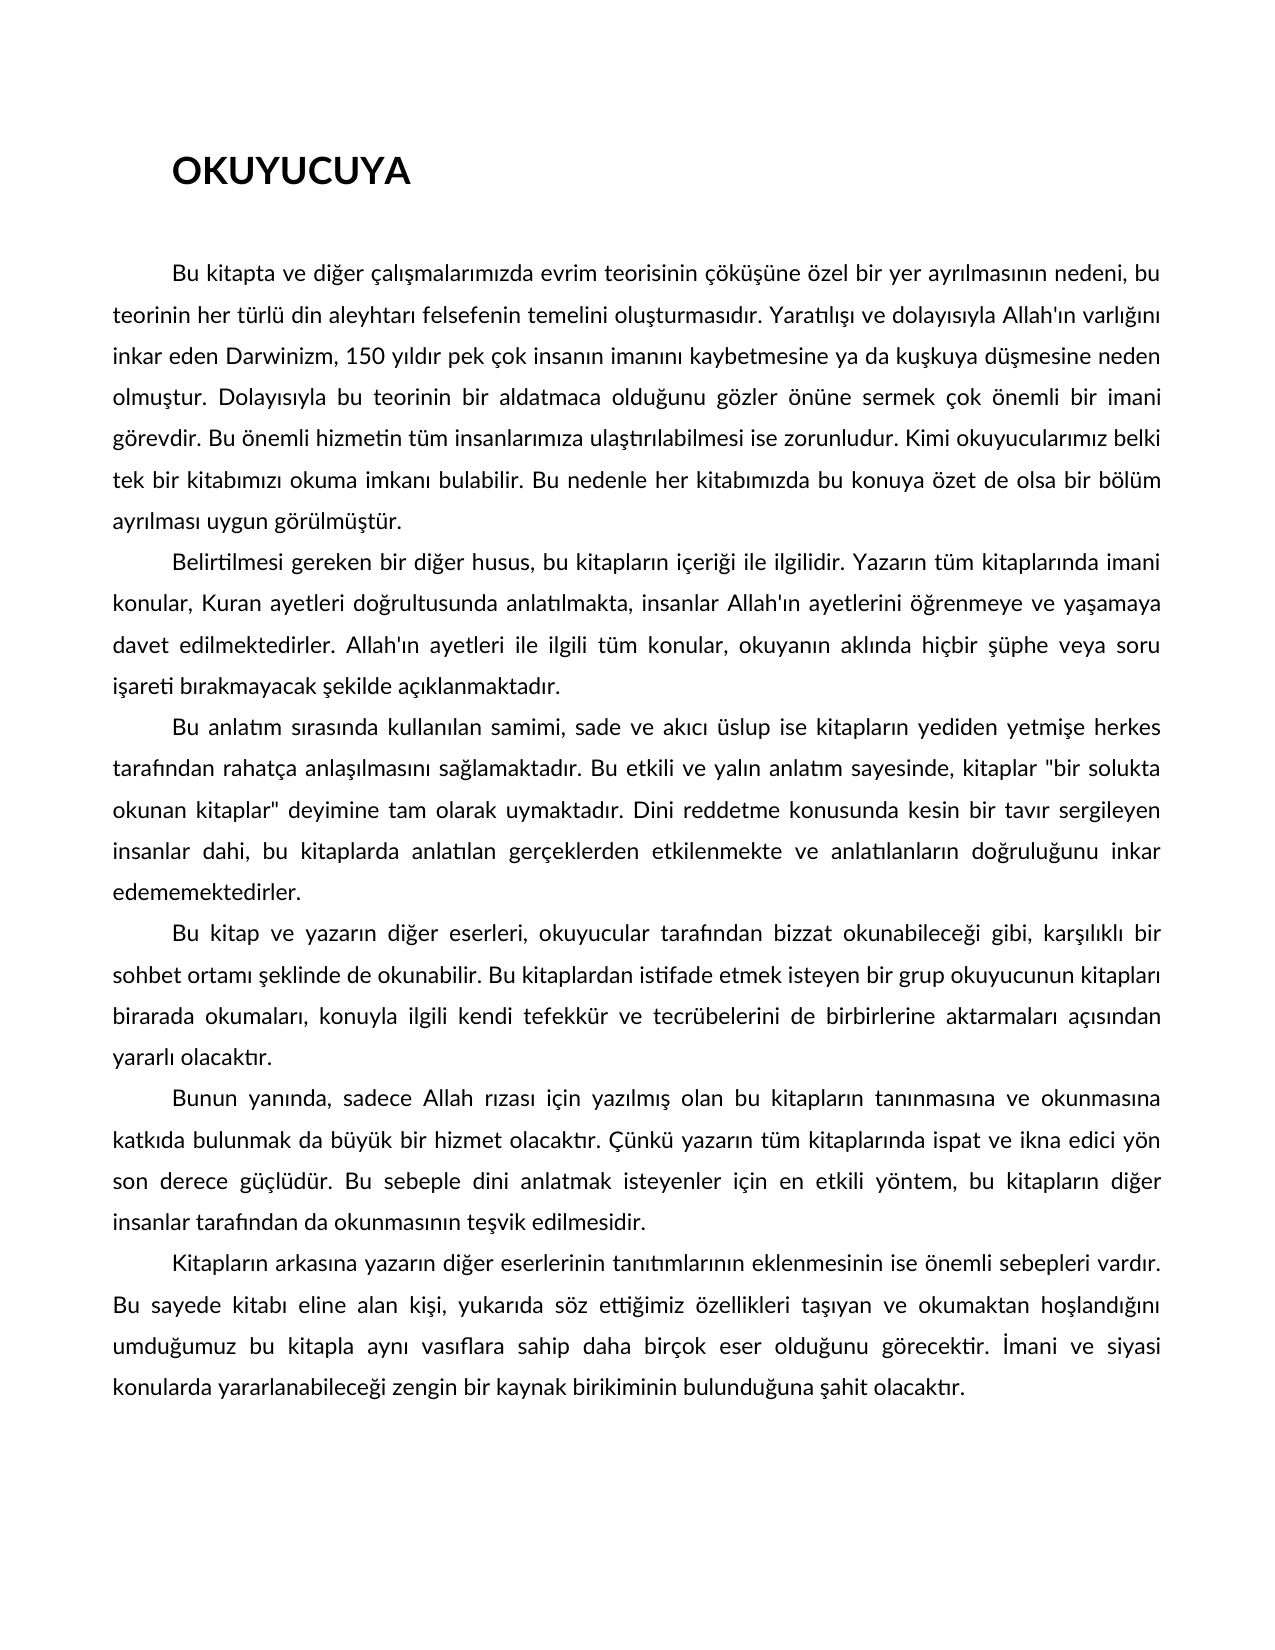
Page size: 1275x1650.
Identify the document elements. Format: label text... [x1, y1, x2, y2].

text Bu kitapta ve diğer çalışmalarımızda evrim teorisinin çöküşüne özel bir yer ayrılmasının nedeni, bu teorinin her türlü din aleyhtarı felsefenin temelini oluşturmasıdır. Yaratılışı ve dolayısıyla Allah'ın varlığını inkar eden Darwinizm, 150 yıldır pek çok insanın imanını kaybetmesine ya da kuşkuya düşmesine neden olmuştur. Dolayısıyla bu teorinin bir aldatmaca olduğunu gözler önüne sermek çok önemli bir imani görevdir. Bu önemli hizmetin tüm insanlarımıza ulaştırılabilmesi ise zorunludur. Kimi okuyucularımız belki tek bir kitabımızı okuma imkanı bulabilir. Bu nedenle her kitabımızda bu konuya özet de olsa bir bölüm ayrılması uygun görülmüştür. [112, 259, 1162, 534]
text Bu anlatım sırasında kullanılan samimi, sade ve akıcı üslup ise kitapların yediden yetmişe herkes tarafından rahatça anlaşılmasını sağlamaktadır. Bu etkili ve yalın anlatım sayesinde, kitaplar "bir solukta okunan kitaplar" deyimine tam olarak uymaktadır. Dini reddetme konusunda kesin bir tavır sergileyen insanlar dahi, bu kitaplarda anlatılan gerçeklerden etkilenmekte ve anlatılanların doğruluğunu inkar edememektedirler. [112, 713, 1162, 906]
text Belirtilmesi gereken bir diğer husus, bu kitapların içeriği ile ilgilidir. Yazarın tüm kitaplarında imani konular, Kuran ayetleri doğrultusunda anlatılmakta, insanlar Allah'ın ayetlerini öğrenmeye ve yaşamaya davet edilmektedirler. Allah'ın ayetleri ile ilgili tüm konular, okuyanın aklında hiçbir şüphe veya soru işareti bırakmayacak şekilde açıklanmaktadır. [112, 548, 1162, 699]
text Kitapların arkasına yazarın diğer eserlerinin tanıtımlarının eklenmesinin ise önemli sebepleri vardır. Bu sayede kitabı eline alan kişi, yukarıda söz ettiğimiz özellikleri taşıyan ve okumaktan hoşlandığını umduğumuz bu kitapla aynı vasıflara sahip daha birçok eser olduğunu görecektir. İmani ve siyasi konularda yararlanabileceği zengin bir kaynak birikiminin bulunduğuna şahit olacaktır. [112, 1249, 1162, 1401]
text OKUYUCUYA [112, 148, 1162, 193]
text Bu kitap ve yazarın diğer eserleri, okuyucular tarafından bizzat okunabileceği gibi, karşılıklı bir sohbet ortamı şeklinde de okunabilir. Bu kitaplardan istifade etmek isteyen bir grup okuyucunun kitapları birarada okumaları, konuyla ilgili kendi tefekkür ve tecrübelerini de birbirlerine aktarmaları açısından yararlı olacaktır. [112, 919, 1162, 1071]
text Bunun yanında, sadece Allah rızası için yazılmış olan bu kitapların tanınmasına ve okunmasına katkıda bulunmak da büyük bir hizmet olacaktır. Çünkü yazarın tüm kitaplarında ispat ve ikna edici yön son derece güçlüdür. Bu sebeple dini anlatmak isteyenler için en etkili yöntem, bu kitapların diğer insanlar tarafından da okunmasının teşvik edilmesidir. [112, 1084, 1162, 1236]
